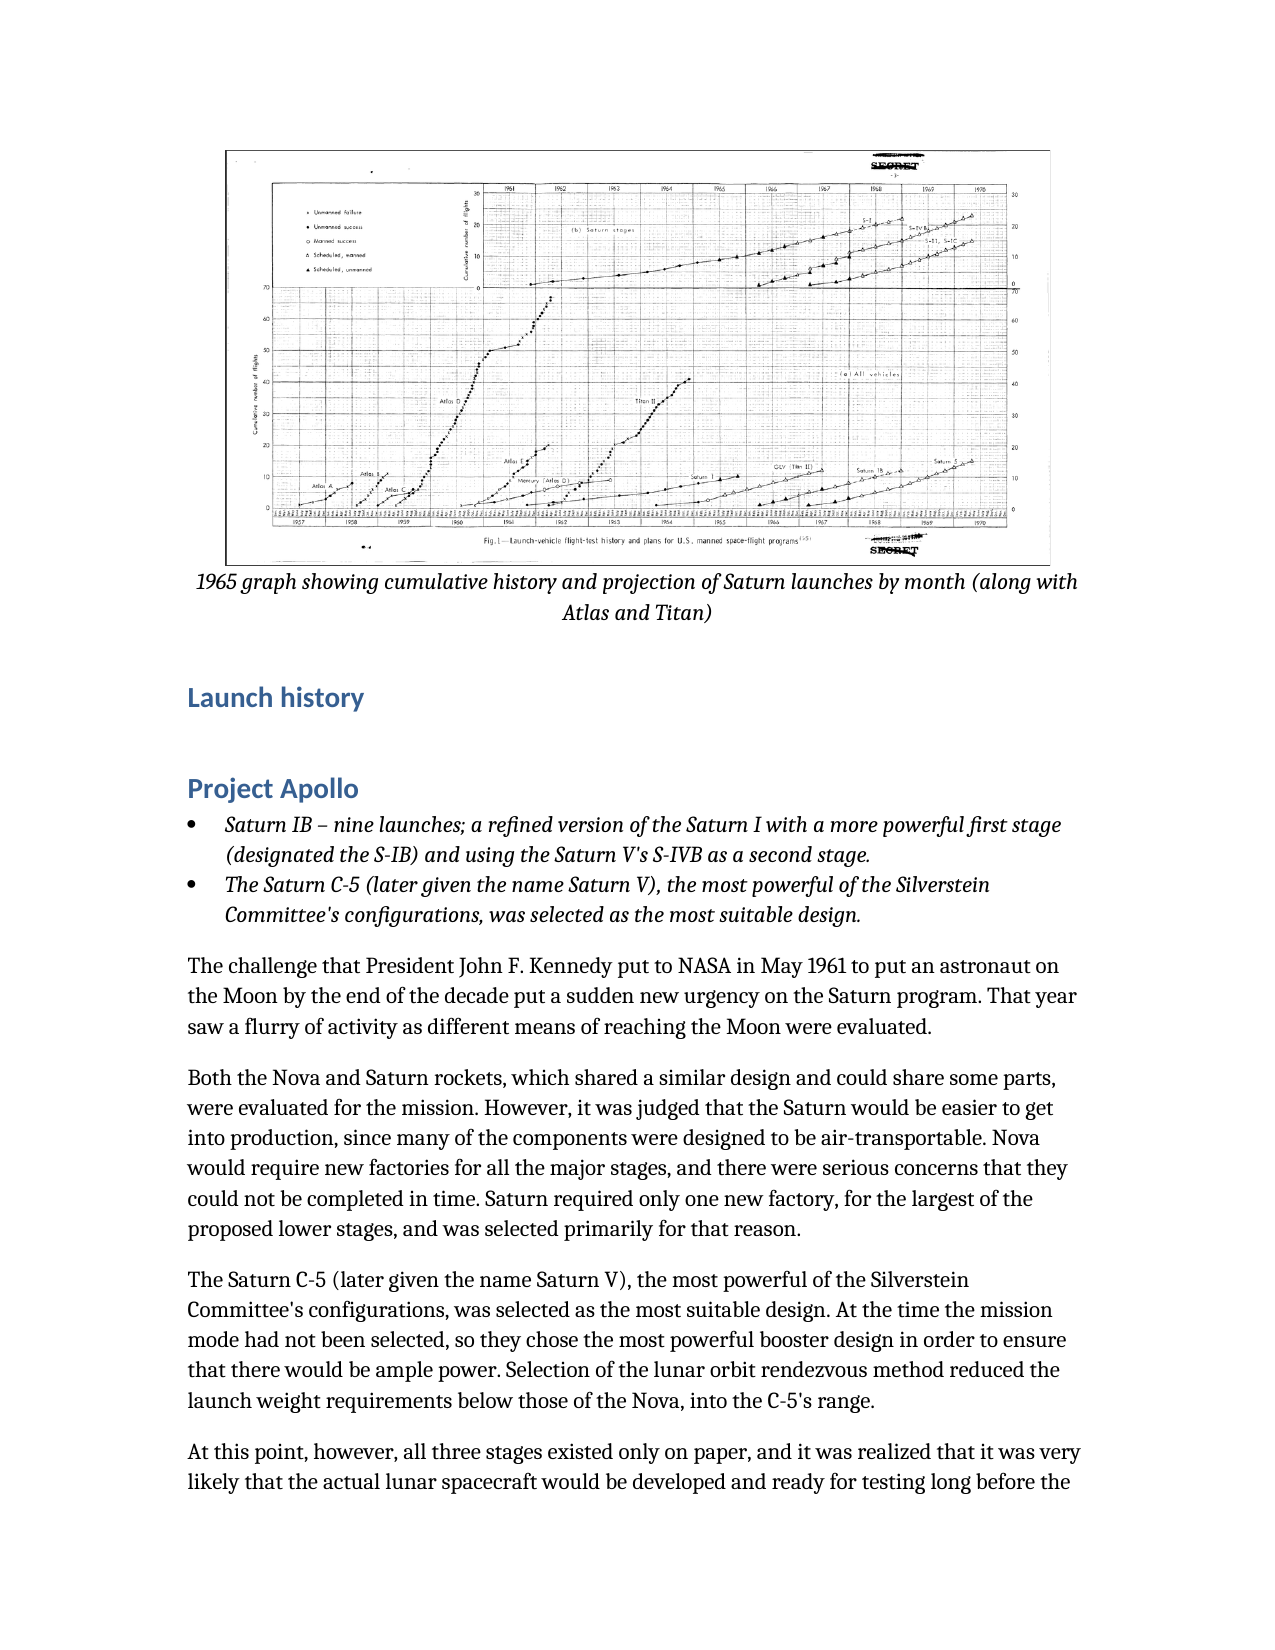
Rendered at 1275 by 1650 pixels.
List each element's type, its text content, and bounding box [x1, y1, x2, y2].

list The Saturn C-5 (later given the name Saturn V), the most powerful of the Silverstein Committee's configurations, was selected as the most suitable design. [187, 872, 1087, 928]
text At this point, however, all three stages existed only on paper, and it was realized that it was very likely that the actual lunar spacecraft would be developed and ready for testing long before the [187, 1438, 1087, 1495]
subtitle Launch history [187, 679, 1087, 715]
text Both the Nova and Saturn rockets, which shared a similar design and could share some parts, were evaluated for the mission. However, it was judged that the Saturn would be easier to get into production, since many of the components were designed to be air-transportable. Nova would require new factories for all the major stages, and there were serious concerns that they could not be completed in time. Saturn required only one new factory, for the largest of the proposed lower stages, and was selected primarily for that reason. [187, 1064, 1087, 1242]
text 1965 graph showing cumulative history and projection of Saturn launches by month (along with Atlas and Titan) [187, 150, 1087, 626]
subtitle Project Apollo [187, 771, 1087, 806]
picture [225, 150, 1050, 566]
text The challenge that President John F. Kennedy put to NASA in May 1961 to put an astronaut on the Moon by the end of the decade put a sudden new urgency on the Saturn program. That year saw a flurry of activity as different means of reaching the Moon were evaluated. [187, 953, 1087, 1040]
text The Saturn C-5 (later given the name Saturn V), the most powerful of the Silverstein Committee's configurations, was selected as the most suitable design. At the time the mission mode had not been selected, so they chose the most powerful booster design in order to ensure that there would be ample power. Selection of the lunar orbit rendezvous method reduced the launch weight requirements below those of the Nova, into the C-5's range. [187, 1267, 1087, 1414]
list Saturn IB – nine launches; a refined version of the Saturn I with a more powerful first stage (designated the S-IB) and using the Saturn V's S-IVB as a second stage. [187, 811, 1087, 868]
